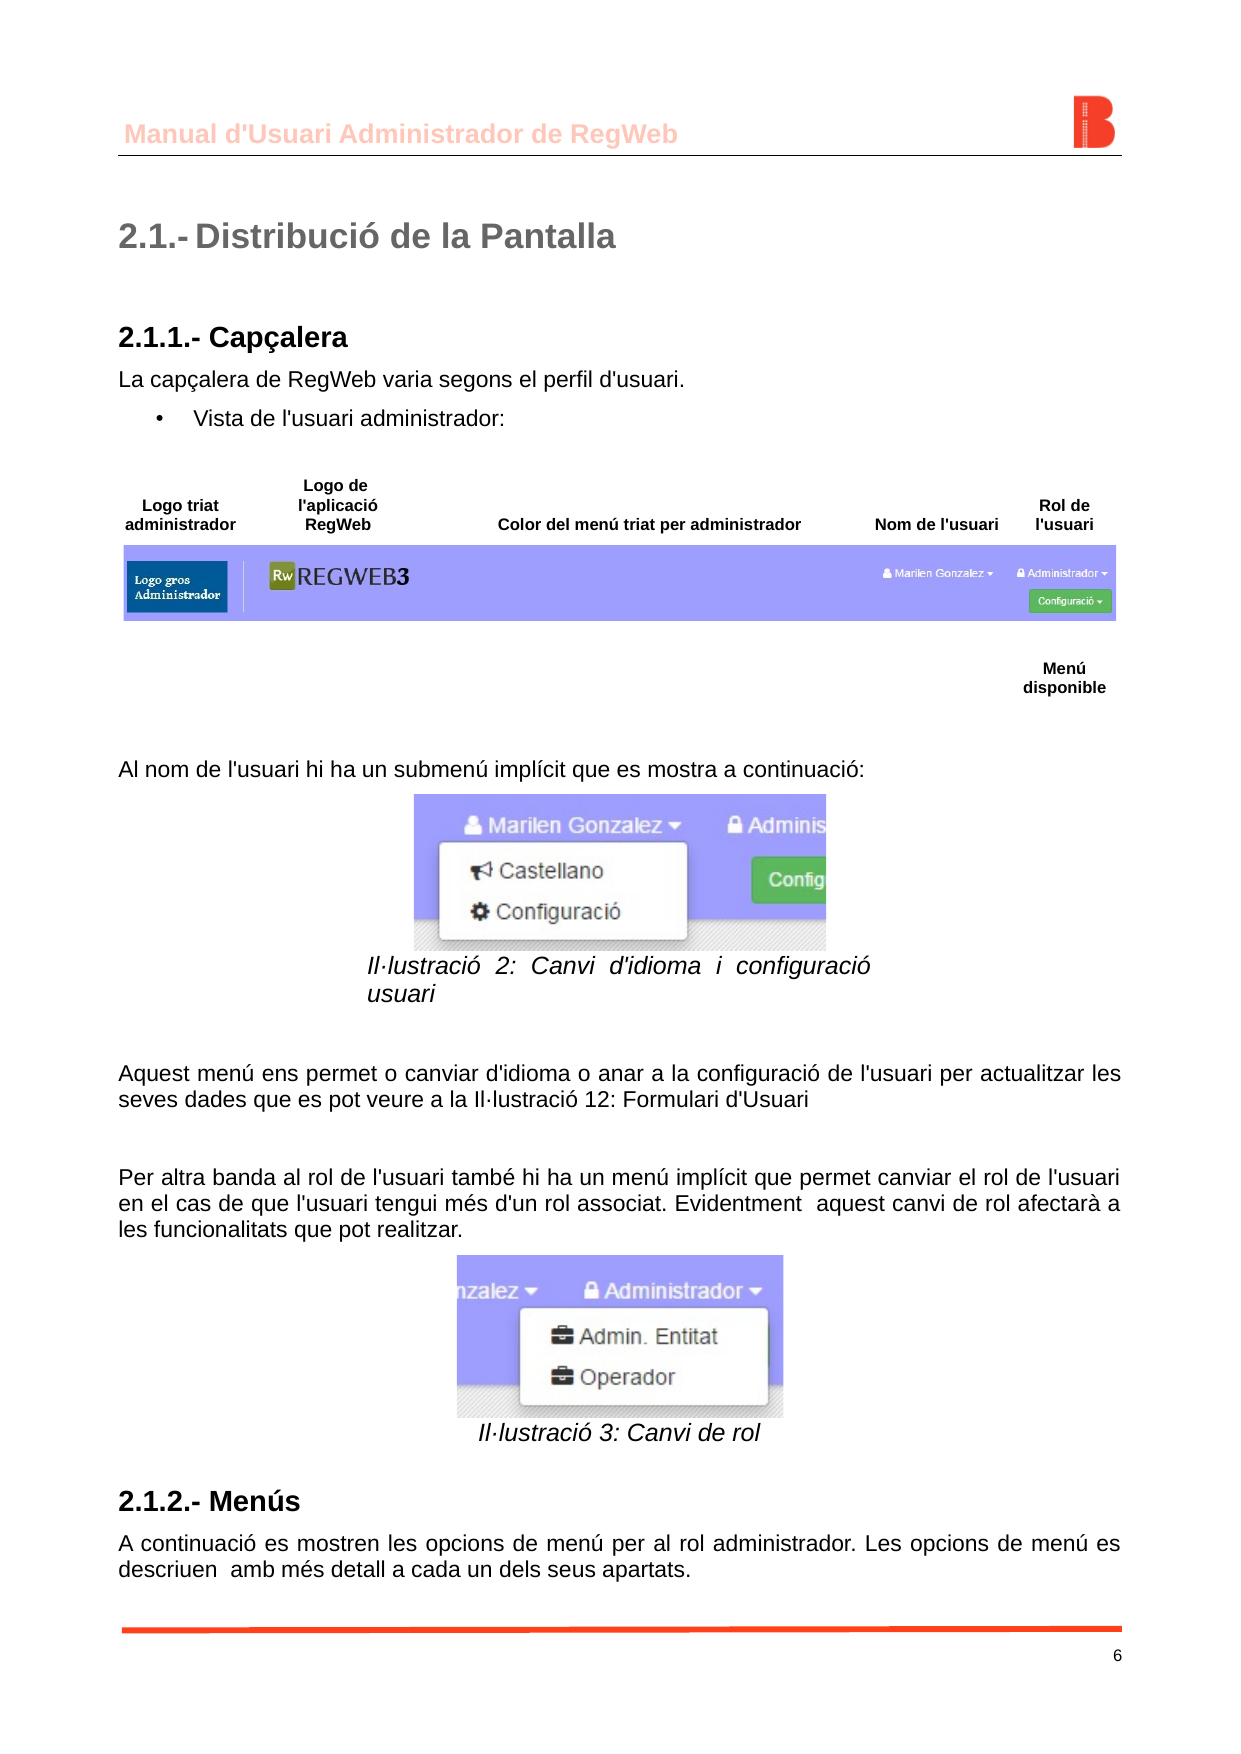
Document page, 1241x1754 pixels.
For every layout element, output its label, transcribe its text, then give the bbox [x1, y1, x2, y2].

table_cell [117, 539, 1122, 653]
subtitle Menús [118, 1484, 1122, 1517]
picture [123, 545, 1117, 621]
text Al nom de l'usuari hi ha un submenú implícit que es mostra a continuació: [118, 756, 1122, 782]
table_header Color del menú triat per administrador [432, 470, 867, 539]
table_cell Menú disponible [1006, 653, 1122, 703]
subtitle Distribució de la Pantalla [118, 216, 1122, 256]
picture [1072, 94, 1117, 150]
picture [456, 1255, 784, 1418]
text Per altra banda al rol de l'usuari també hi ha un menú implícit que permet canviar el rol de l'usuari en el cas de que l'usuari tengui més d'un rol associat. Evidentment aquest canvi de rol afectarà a les funcionalitats que pot realitzar. [118, 1164, 1122, 1243]
subtitle Capçalera [118, 320, 1122, 354]
table_cell [117, 653, 1006, 703]
table_header Rol de l'usuari [1006, 470, 1122, 539]
text La capçalera de RegWeb varia segons el perfil d'usuari. [118, 366, 1122, 393]
text Il·lustració 2: Canvi d'idioma i configuració usuari [367, 807, 873, 1008]
text Il·lustració 3: Canvi de rol [398, 1268, 842, 1446]
text Aquest menú ens permet o canviar d'idioma o anar a la configuració de l'usuari per actualitzar les seves dades que es pot veure a la Il·lustració 12: Formulari d'Usuari [118, 1059, 1122, 1112]
text A continuació es mostren les opcions de menú per al rol administrador. Les opcions de menú es descriuen amb més detall a cada un dels seus apartats. [118, 1530, 1122, 1583]
table_header Nom de l'usuari [867, 470, 1006, 539]
picture [413, 794, 827, 951]
table_header Logo triat administrador [117, 470, 243, 539]
list Vista de l'usuari administrador: [156, 405, 1122, 432]
table_header Logo de l'aplicació RegWeb [244, 470, 432, 539]
